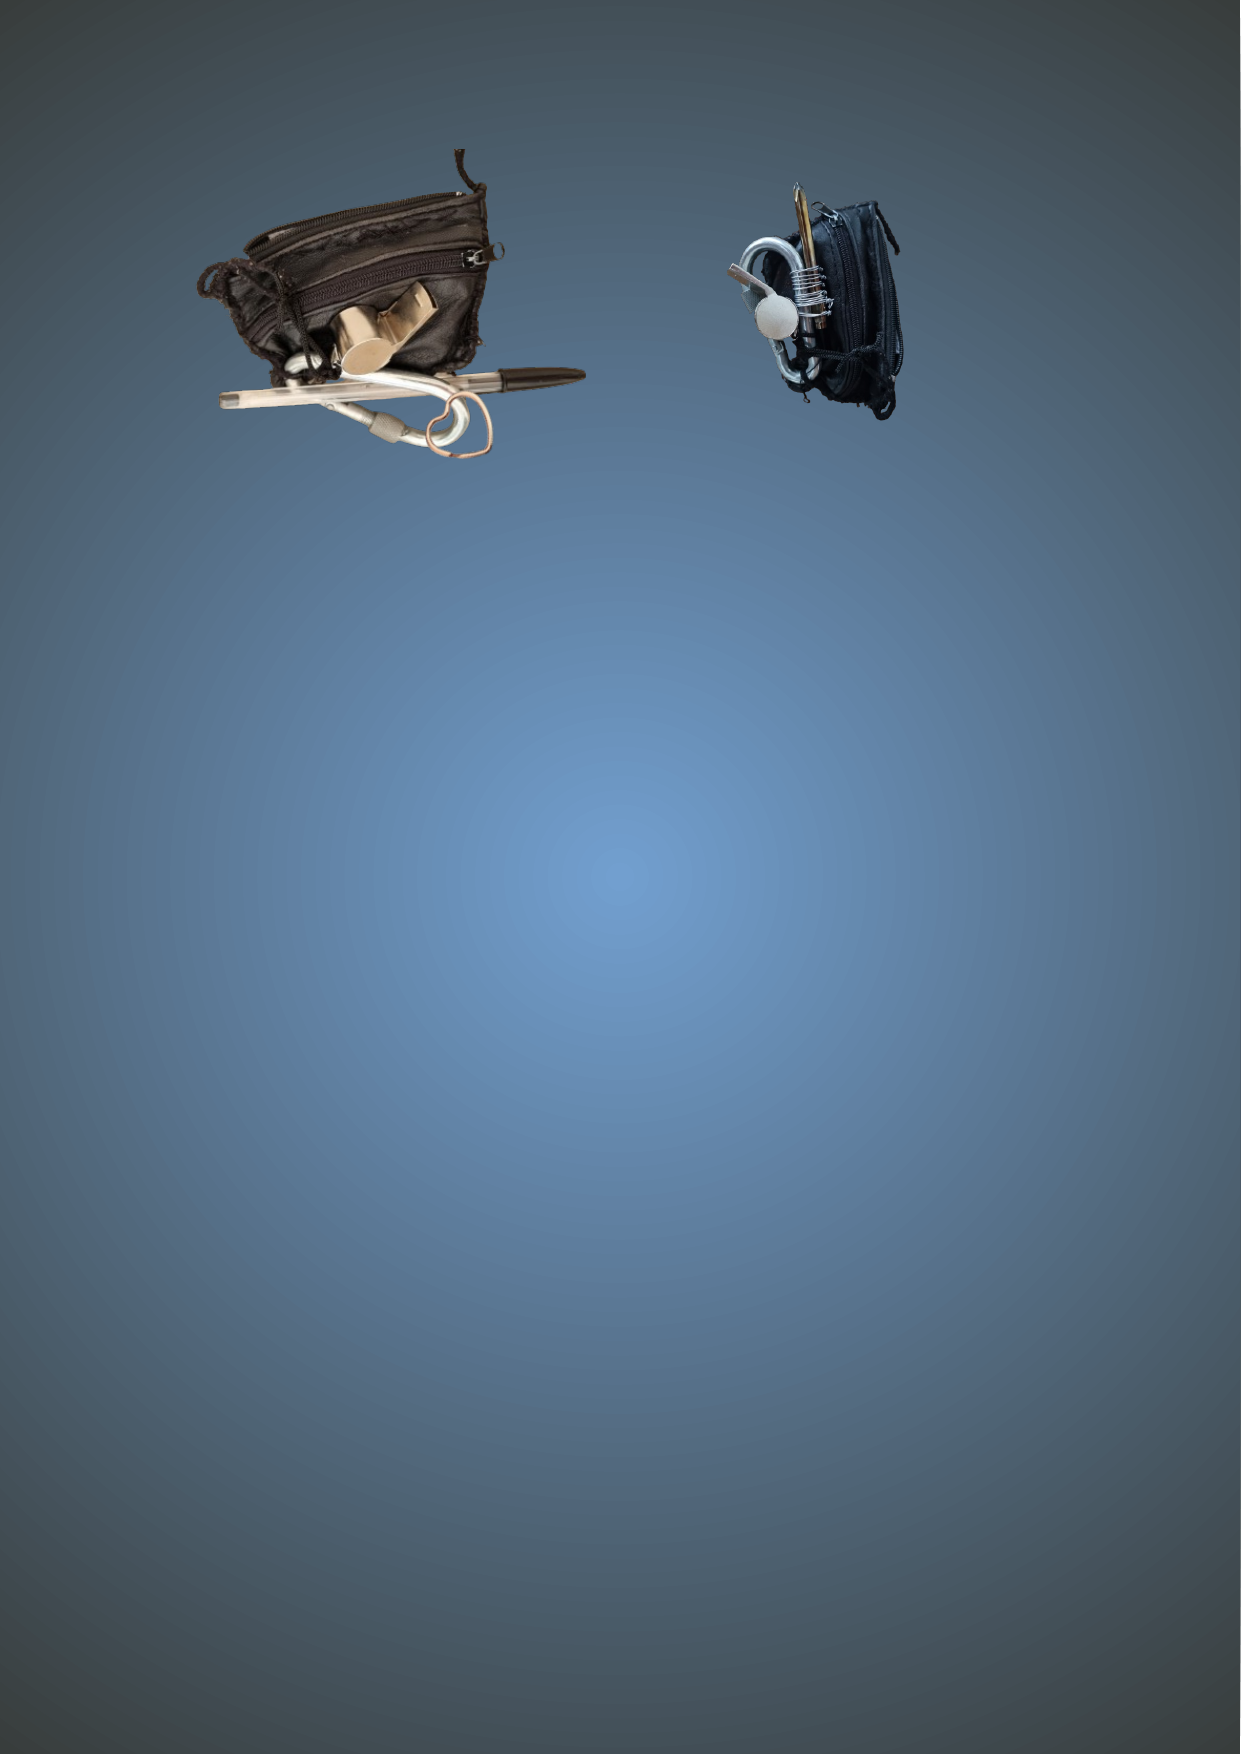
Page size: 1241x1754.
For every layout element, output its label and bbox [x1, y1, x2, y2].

picture [176, 149, 612, 461]
picture [698, 141, 947, 472]
